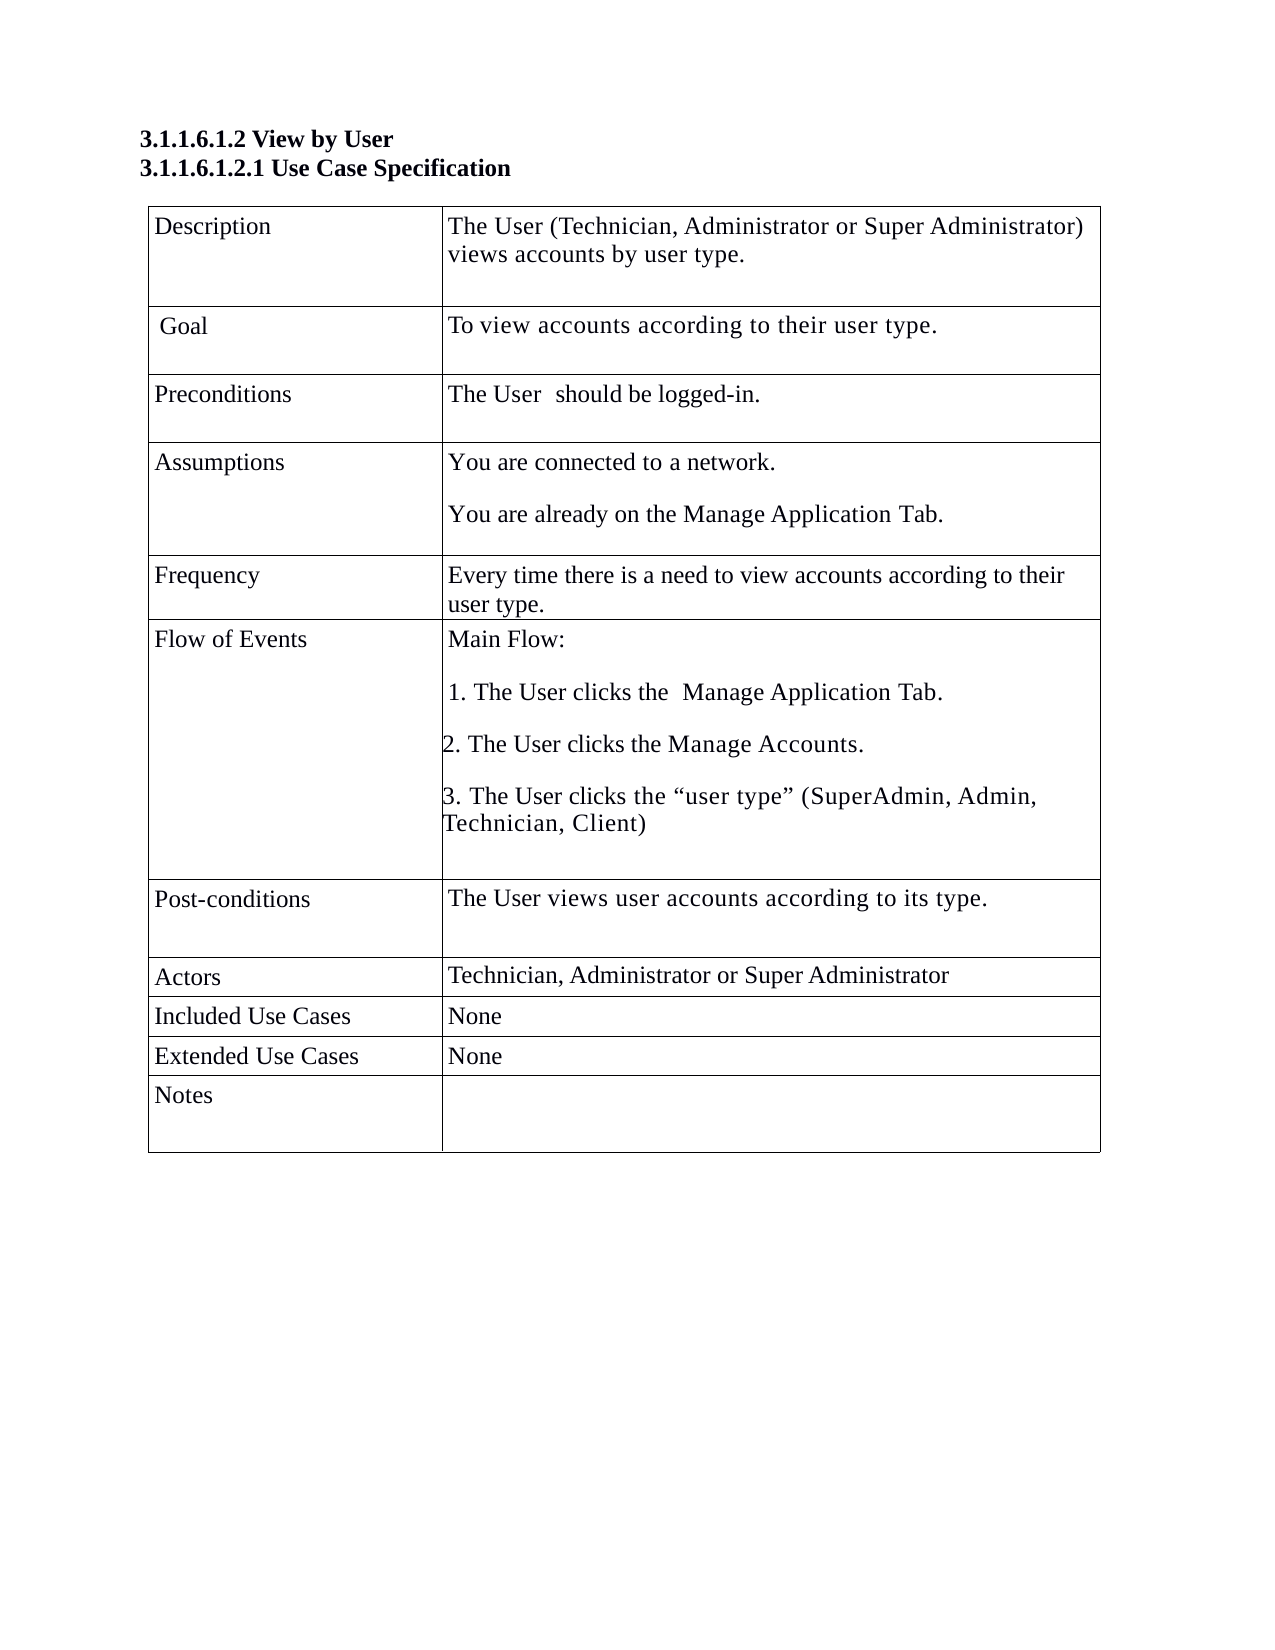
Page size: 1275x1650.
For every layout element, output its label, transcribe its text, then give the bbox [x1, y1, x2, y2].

table_cell None [443, 1037, 1100, 1075]
text 3.1.1.6.1.2 View by User [139, 124, 1096, 153]
table_cell Post-conditions [149, 880, 442, 957]
table_cell Main Flow: 1. The User clicks the Manage Application Tab. 2. The User clicks the Manage Accounts. 3. The User clicks the “user type” (SuperAdmin, Admin, Technician, Client) [443, 620, 1100, 879]
table_cell Actors [149, 958, 442, 996]
table_cell Goal Goal [149, 307, 442, 373]
table_cell Flow of Events [149, 620, 442, 879]
table_cell The User should be logged-in. [443, 375, 1100, 441]
table_cell None [443, 997, 1100, 1036]
table_header Description [149, 207, 442, 306]
table_cell You are connected to a network. You are already on the Manage Application Tab. [443, 443, 1100, 555]
table_cell Every time there is a need to view accounts according to their user type. [443, 556, 1100, 619]
table_cell Technician, Administrator or Super Administrator [443, 958, 1100, 996]
table_cell Included Use Cases [149, 997, 442, 1036]
table_cell Notes [149, 1076, 442, 1151]
table_cell Extended Use Cases [149, 1037, 442, 1075]
table_cell To view accounts according to their user type. [443, 307, 1100, 373]
table_cell Preconditions [149, 375, 442, 441]
table_cell The User views user accounts according to its type. [443, 880, 1100, 957]
table_cell Assumptions [149, 443, 442, 555]
table_cell Frequency [149, 556, 442, 619]
text 3.1.1.6.1.2.1 Use Case Specification [139, 153, 1096, 181]
table_cell [443, 1076, 1100, 1151]
table_header The User (Technician, Administrator or Super Administrator) views accounts by user type. [443, 207, 1100, 306]
